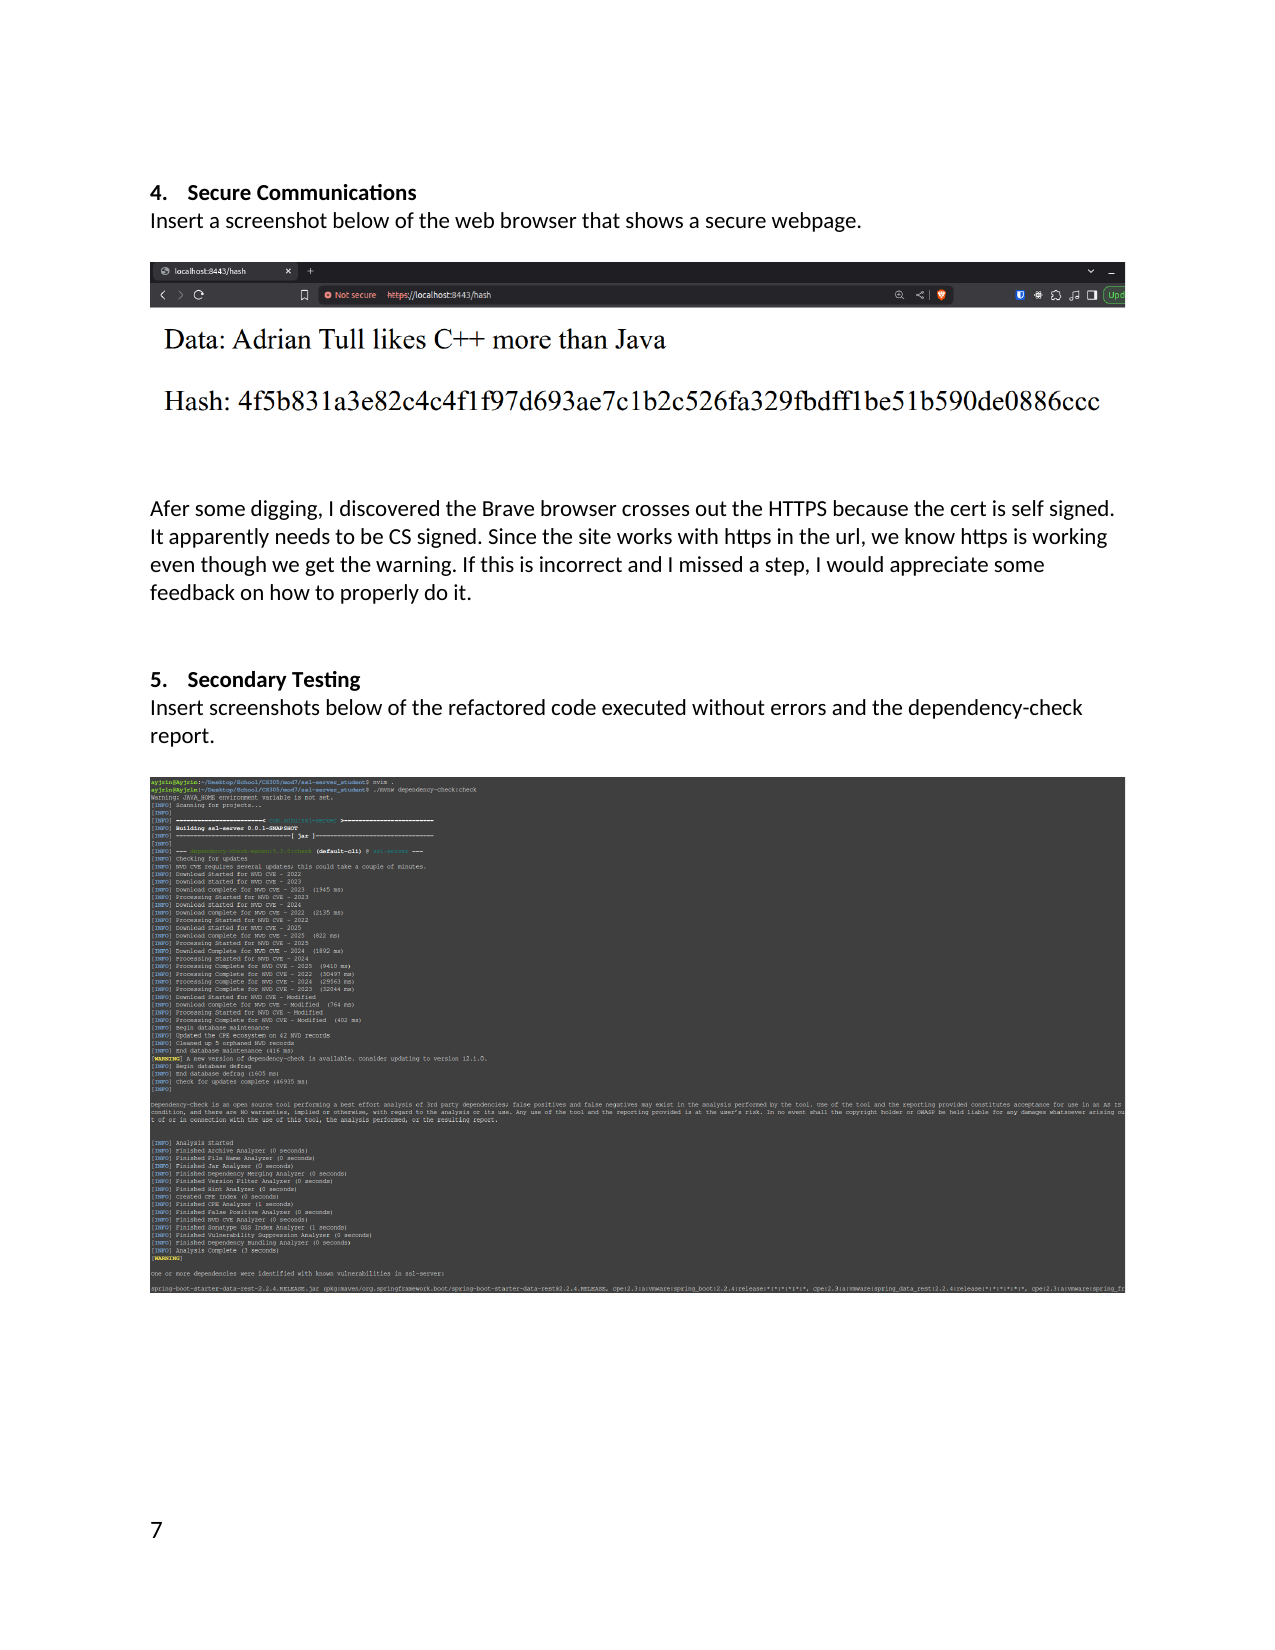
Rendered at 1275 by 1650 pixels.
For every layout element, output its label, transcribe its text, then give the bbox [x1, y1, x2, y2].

text Insert a screenshot below of the web browser that shows a secure webpage. [150, 206, 1125, 234]
subtitle Secondary Testing [150, 665, 1125, 693]
picture [150, 777, 1125, 1293]
text Afer some digging, I discovered the Brave browser crosses out the HTTPS because the cert is self signed. It apparently needs to be CS signed. Since the site works with https in the url, we know https is working even though we get the warning. If this is incorrect and I missed a step, I would appreciate some feedback on how to properly do it. [150, 494, 1125, 607]
picture [150, 262, 1125, 464]
text Insert screenshots below of the refactored code executed without errors and the dependency-check report. [150, 693, 1125, 749]
subtitle Secure Communications [150, 178, 1125, 206]
